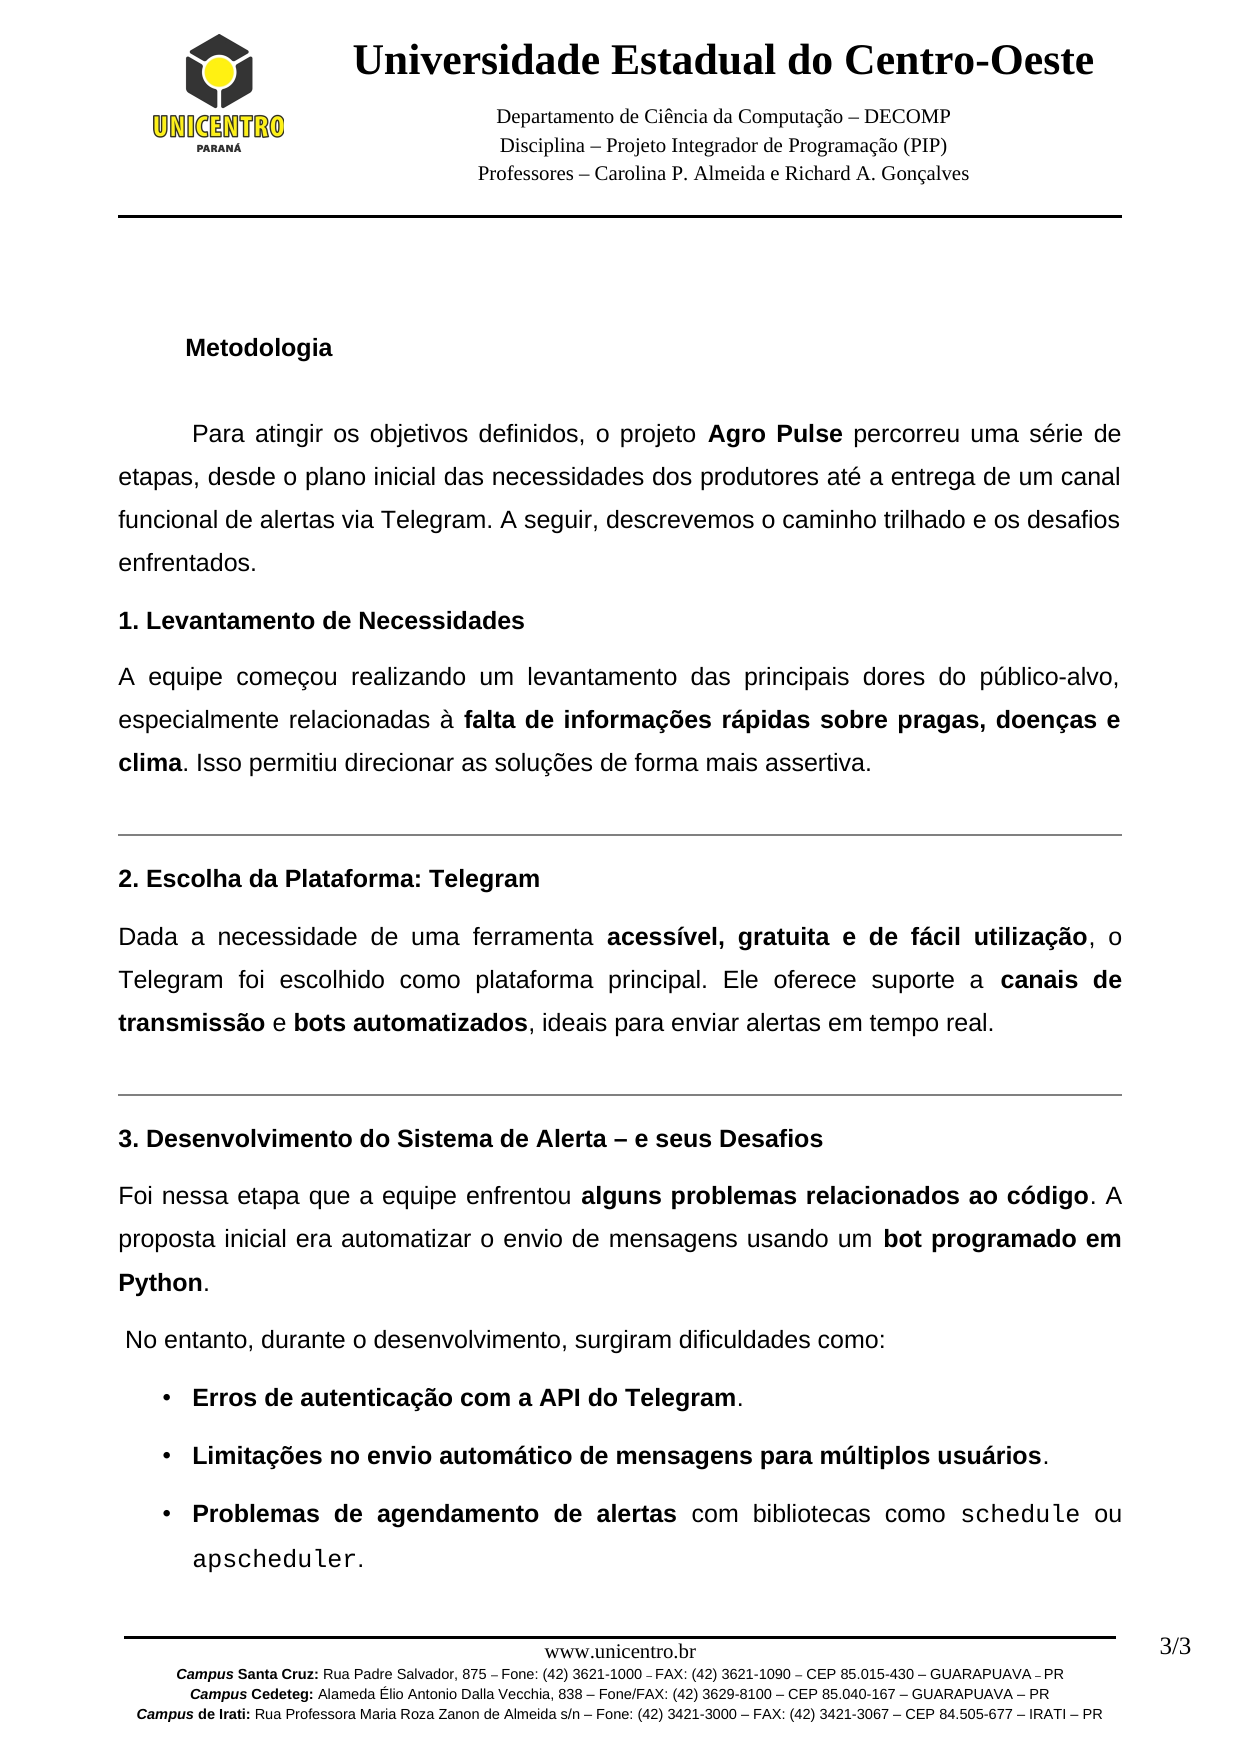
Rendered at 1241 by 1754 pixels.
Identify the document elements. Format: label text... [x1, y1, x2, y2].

subtitle 2. Escolha da Plataforma: Telegram [118, 864, 1122, 893]
text Para atingir os objetivos definidos, o projeto Agro Pulse percorreu uma série de etapas, desde o plano inicial das necessidades dos produtores até a entrega de um canal funcional de alertas via Telegram. A seguir, descrevemos o caminho trilhado e os desafios enfrentados. [118, 419, 1122, 577]
text A equipe começou realizando um levantamento das principais dores do público-alvo, especialmente relacionadas à falta de informações rápidas sobre pragas, doenças e clima. Isso permitiu direcionar as soluções de forma mais assertiva. [118, 662, 1122, 777]
subtitle 3. Desenvolvimento do Sistema de Alerta – e seus Desafios [118, 1124, 1122, 1152]
list Problemas de agendamento de alertas com bibliotecas como schedule ou apscheduler. [162, 1499, 1122, 1575]
subtitle 1. Levantamento de Necessidades [118, 606, 1122, 635]
list Erros de autenticação com a API do Telegram. [162, 1383, 1122, 1412]
list Limitações no envio automático de mensagens para múltiplos usuários. [162, 1441, 1122, 1470]
text Foi nessa etapa que a equipe enfrentou alguns problemas relacionados ao código. A proposta inicial era automatizar o envio de mensagens usando um bot programado em Python. [118, 1181, 1122, 1296]
text No entanto, durante o desenvolvimento, surgiram dificuldades como: [118, 1325, 1122, 1354]
picture [153, 34, 284, 152]
text Dada a necessidade de uma ferramenta acessível, gratuita e de fácil utilização, o Telegram foi escolhido como plataforma principal. Ele oferece suporte a canais de transmissão e bots automatizados, ideais para enviar alertas em tempo real. [118, 922, 1122, 1037]
list Metodologia [148, 333, 1122, 362]
